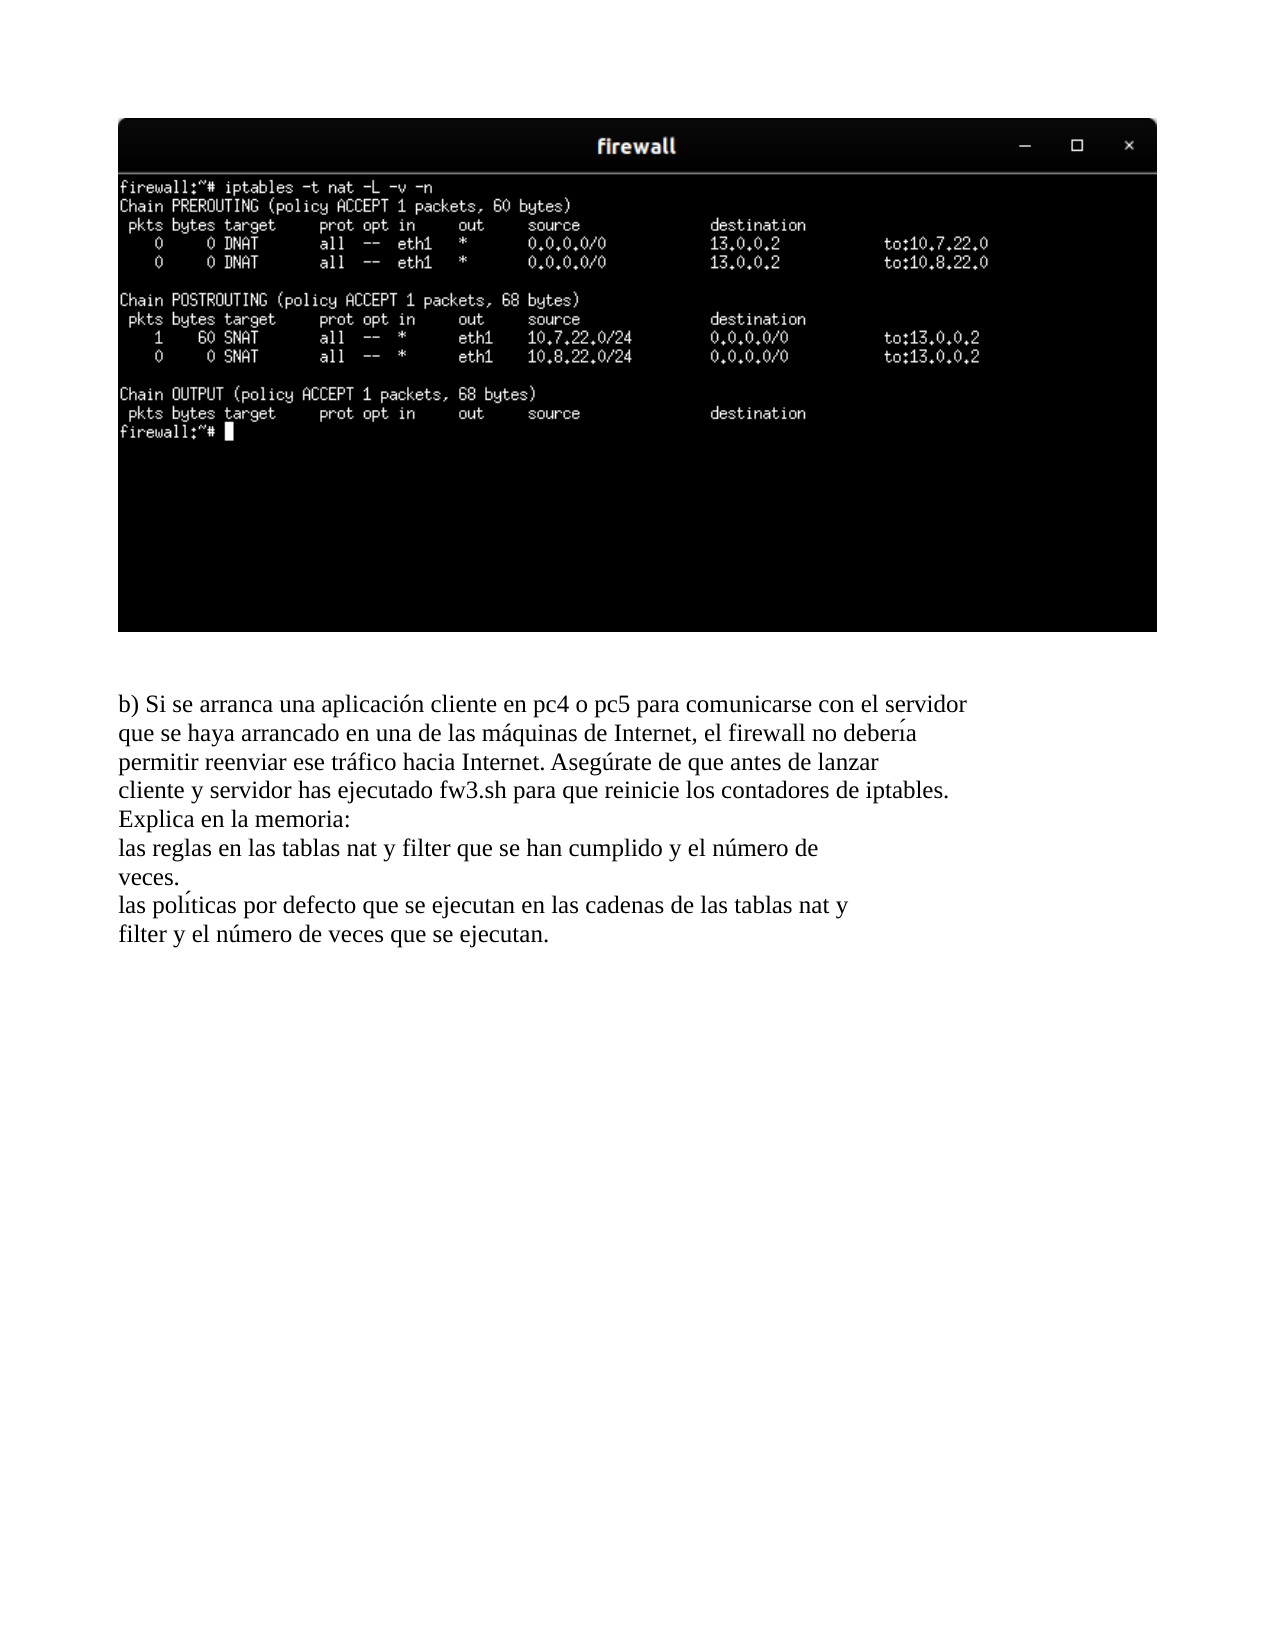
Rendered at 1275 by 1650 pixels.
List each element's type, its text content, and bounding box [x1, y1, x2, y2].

text que se haya arrancado en una de las máquinas de Internet, el firewall no deberı́a [118, 718, 1157, 747]
text las reglas en las tablas nat y filter que se han cumplido y el número de [118, 833, 1157, 862]
text permitir reenviar ese tráfico hacia Internet. Asegúrate de que antes de lanzar [118, 747, 1157, 775]
text las polı́ticas por defecto que se ejecutan en las cadenas de las tablas nat y [118, 890, 1157, 919]
text Explica en la memoria: [118, 804, 1157, 833]
text b) Si se arranca una aplicación cliente en pc4 o pc5 para comunicarse con el servidor [118, 689, 1157, 718]
text cliente y servidor has ejecutado fw3.sh para que reinicie los contadores de iptables. [118, 775, 1157, 804]
text veces. [118, 862, 1157, 890]
text filter y el número de veces que se ejecutan. [118, 919, 1157, 948]
picture [118, 118, 1157, 632]
